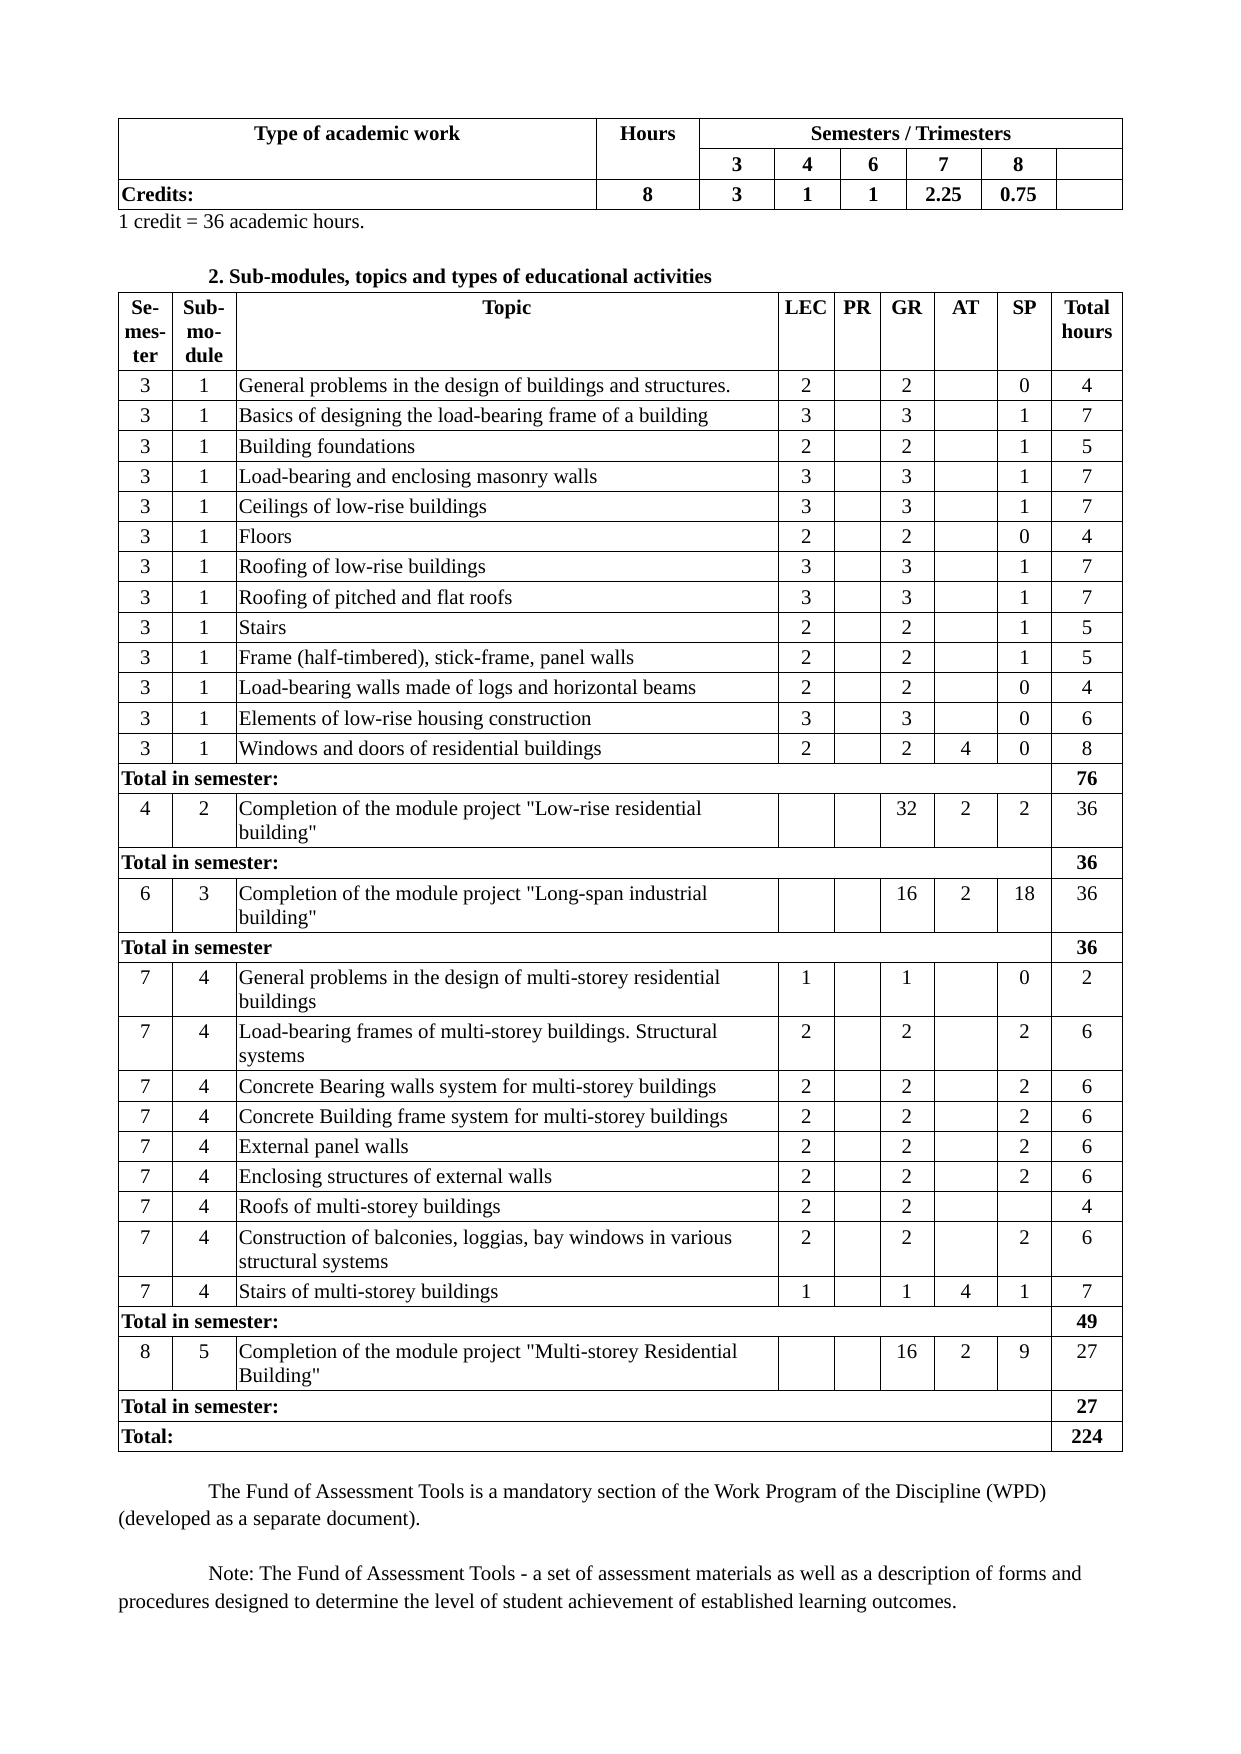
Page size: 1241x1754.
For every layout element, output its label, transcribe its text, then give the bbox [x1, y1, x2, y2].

table_cell 1 [173, 462, 236, 491]
table_cell 3 [119, 734, 172, 763]
table_cell Building foundations [237, 431, 778, 461]
table_cell [935, 673, 997, 702]
table_cell 3 [779, 462, 834, 491]
table_cell Completion of the module project "Low-rise residential building" [237, 794, 778, 847]
table_cell 1 [173, 431, 236, 461]
table_cell [835, 1222, 880, 1276]
table_cell 2 [173, 794, 236, 847]
table_cell 2 [881, 1162, 934, 1191]
table_cell 7 [119, 963, 172, 1016]
table_cell 1 [841, 180, 906, 209]
table_cell [835, 431, 880, 461]
table_cell 2 [779, 734, 834, 763]
table_cell General problems in the design of multi-storey residential buildings [237, 963, 778, 1016]
table_cell 2 [881, 1102, 934, 1131]
table_cell 1 [173, 613, 236, 642]
table_cell 3 [881, 582, 934, 612]
table_cell 2 [998, 1162, 1051, 1191]
table_cell 4 [1052, 1192, 1122, 1221]
table_cell 3 [119, 462, 172, 491]
table_cell 3 [700, 149, 774, 178]
table_cell 32 [881, 794, 934, 847]
table_cell 4 [775, 149, 840, 178]
table_cell 4 [173, 1277, 236, 1306]
table_cell 1 [173, 492, 236, 521]
table_cell [935, 431, 997, 461]
table_cell 4 [173, 1017, 236, 1070]
table_cell [935, 703, 997, 732]
table_cell [835, 1337, 880, 1390]
table_header Topic [237, 293, 778, 370]
table_cell 0.75 [982, 180, 1056, 209]
table_cell 4 [173, 1102, 236, 1131]
table_cell 6 [1052, 1162, 1122, 1191]
table_cell 1 [779, 1277, 834, 1306]
table_cell [835, 371, 880, 400]
table_cell 6 [841, 149, 906, 178]
table_cell [935, 582, 997, 612]
table_cell 1 [998, 552, 1051, 581]
table_cell 7 [1052, 552, 1122, 581]
table_cell 1 [775, 180, 840, 209]
table_cell [935, 1017, 997, 1070]
table_cell General problems in the design of buildings and structures. [237, 371, 778, 400]
table_cell 2 [779, 1102, 834, 1131]
table_cell 2 [779, 1132, 834, 1161]
table_cell [935, 1222, 997, 1276]
table_cell 2 [779, 673, 834, 702]
table_cell [935, 371, 997, 400]
table_cell Frame (half-timbered), stick-frame, panel walls [237, 643, 778, 672]
table_cell 7 [119, 1132, 172, 1161]
table_header GR [881, 293, 934, 370]
table_cell 36 [1052, 933, 1122, 962]
table_cell 16 [881, 879, 934, 932]
table_cell 2 [779, 1222, 834, 1276]
table_cell 4 [173, 1192, 236, 1221]
table_cell 0 [998, 371, 1051, 400]
table_cell [935, 462, 997, 491]
table_cell 7 [119, 1222, 172, 1276]
table_cell 5 [1052, 643, 1122, 672]
table_cell 27 [1052, 1337, 1122, 1390]
table_cell 3 [119, 552, 172, 581]
table_cell 7 [1052, 582, 1122, 612]
table_cell 1 [173, 371, 236, 400]
table_cell 1 [998, 431, 1051, 461]
table_cell 3 [779, 552, 834, 581]
table_cell 27 [1052, 1391, 1122, 1421]
table_cell 3 [119, 643, 172, 672]
table_cell 2 [779, 1071, 834, 1101]
table_cell [935, 1102, 997, 1131]
table_cell 4 [935, 1277, 997, 1306]
table_cell 5 [173, 1337, 236, 1390]
table_cell 4 [119, 794, 172, 847]
table_cell [935, 1192, 997, 1221]
table_header AT [935, 293, 997, 370]
table_cell 6 [119, 879, 172, 932]
table_cell [835, 1277, 880, 1306]
table_cell Total in semester: [119, 764, 1051, 793]
table_cell 4 [173, 1132, 236, 1161]
table_cell Floors [237, 522, 778, 551]
table_cell [835, 613, 880, 642]
table_cell 2 [998, 794, 1051, 847]
table_cell 3 [119, 371, 172, 400]
table_cell 3 [119, 401, 172, 430]
table_cell Roofing of low-rise buildings [237, 552, 778, 581]
table_cell 6 [1052, 1222, 1122, 1276]
table_cell 3 [700, 180, 774, 209]
table_cell 1 [173, 643, 236, 672]
table_cell 3 [779, 492, 834, 521]
table_cell 7 [907, 149, 981, 178]
table_cell Load-bearing walls made of logs and horizontal beams [237, 673, 778, 702]
table_cell 2 [881, 1132, 934, 1161]
table_cell 4 [173, 1222, 236, 1276]
table_cell 1 [998, 492, 1051, 521]
text The Fund of Assessment Tools is a mandatory section of the Work Program of the Discipline (WPD) (developed as a separate document). [118, 1478, 1122, 1530]
table_cell [835, 794, 880, 847]
table_cell 1 [998, 401, 1051, 430]
table_cell [835, 734, 880, 763]
table_cell 4 [173, 963, 236, 1016]
table_cell Roofing of pitched and flat roofs [237, 582, 778, 612]
table_cell 3 [119, 431, 172, 461]
table_cell 3 [779, 401, 834, 430]
table_cell Concrete Bearing walls system for multi-storey buildings [237, 1071, 778, 1101]
table_cell 3 [173, 879, 236, 932]
table_cell 2 [935, 1337, 997, 1390]
table_cell 16 [881, 1337, 934, 1390]
table_cell 5 [1052, 613, 1122, 642]
table_header LEC [779, 293, 834, 370]
table_cell [835, 703, 880, 732]
table_cell 4 [1052, 371, 1122, 400]
table_cell [835, 879, 880, 932]
table_cell 2 [779, 613, 834, 642]
table_cell 3 [881, 703, 934, 732]
table_cell [779, 794, 834, 847]
table_cell Total: [119, 1422, 1051, 1451]
table_cell 18 [998, 879, 1051, 932]
table_cell [835, 1132, 880, 1161]
table_cell 1 [173, 582, 236, 612]
table_cell 1 [173, 673, 236, 702]
table_cell Elements of low-rise housing construction [237, 703, 778, 732]
table_cell 4 [173, 1162, 236, 1191]
table_cell 3 [119, 673, 172, 702]
table_cell 6 [1052, 1102, 1122, 1131]
table_cell [779, 879, 834, 932]
table_cell 6 [1052, 1071, 1122, 1101]
table_cell 3 [779, 582, 834, 612]
table_cell 4 [1052, 522, 1122, 551]
table_cell [835, 522, 880, 551]
table_cell [935, 643, 997, 672]
table_cell 2 [881, 1071, 934, 1101]
table_cell 6 [1052, 1132, 1122, 1161]
table_cell 2 [998, 1222, 1051, 1276]
table_cell [835, 492, 880, 521]
table_cell [835, 552, 880, 581]
table_cell [835, 643, 880, 672]
table_cell 36 [1052, 848, 1122, 877]
table_cell 6 [1052, 1017, 1122, 1070]
table_cell 4 [173, 1071, 236, 1101]
table_cell 1 [998, 643, 1051, 672]
table_cell 7 [1052, 1277, 1122, 1306]
table_cell 36 [1052, 794, 1122, 847]
table_cell 7 [119, 1162, 172, 1191]
table_cell [835, 462, 880, 491]
table_cell 49 [1052, 1307, 1122, 1336]
table_cell 2 [881, 371, 934, 400]
table_cell 1 [173, 401, 236, 430]
table_cell 2 [881, 1017, 934, 1070]
table_cell [1057, 149, 1122, 178]
table_cell [935, 552, 997, 581]
table_cell 3 [119, 492, 172, 521]
table_cell 2 [881, 643, 934, 672]
table_cell 3 [881, 401, 934, 430]
table_cell 2 [881, 1222, 934, 1276]
table_cell [935, 613, 997, 642]
table_cell Basics of designing the load-bearing frame of a building [237, 401, 778, 430]
table_cell Roofs of multi-storey buildings [237, 1192, 778, 1221]
table_cell 4 [935, 734, 997, 763]
table_cell 1 [173, 734, 236, 763]
table_cell 5 [1052, 431, 1122, 461]
table_cell Enclosing structures of external walls [237, 1162, 778, 1191]
table_cell Completion of the module project "Long-span industrial building" [237, 879, 778, 932]
table_cell Stairs of multi-storey buildings [237, 1277, 778, 1306]
table_cell [835, 1102, 880, 1131]
table_cell Concrete Building frame system for multi-storey buildings [237, 1102, 778, 1131]
table_cell External panel walls [237, 1132, 778, 1161]
table_cell 0 [998, 703, 1051, 732]
table_cell 7 [119, 1277, 172, 1306]
table_cell 2 [779, 643, 834, 672]
table_cell 3 [119, 613, 172, 642]
table_cell [935, 1162, 997, 1191]
table_cell 2 [881, 613, 934, 642]
table_cell 3 [881, 552, 934, 581]
table_cell 36 [1052, 879, 1122, 932]
table_cell Completion of the module project "Multi-storey Residential Building" [237, 1337, 778, 1390]
table_cell 1 [881, 963, 934, 1016]
text 2. Sub-modules, topics and types of educational activities [118, 264, 1122, 288]
table_cell 9 [998, 1337, 1051, 1390]
table_cell [935, 1132, 997, 1161]
table_cell 7 [119, 1192, 172, 1221]
table_cell 2 [998, 1017, 1051, 1070]
table_cell [835, 673, 880, 702]
table_cell 1 [173, 552, 236, 581]
table_cell 4 [1052, 673, 1122, 702]
table_cell [835, 401, 880, 430]
table_header PR [835, 293, 880, 370]
table_cell 76 [1052, 764, 1122, 793]
table_cell Total in semester: [119, 1391, 1051, 1421]
table_cell 3 [119, 703, 172, 732]
text 1 credit = 36 academic hours. [118, 210, 1122, 233]
table_cell 2 [779, 1017, 834, 1070]
table_cell 1 [779, 963, 834, 1016]
table_cell 8 [1052, 734, 1122, 763]
table_cell 7 [119, 1017, 172, 1070]
table_cell Total in semester: [119, 848, 1051, 877]
table_cell 3 [119, 522, 172, 551]
table_header Semesters / Trimesters [700, 119, 1122, 148]
table_header Sub‑ mo‑ dule [173, 293, 236, 370]
text Note: The Fund of Assessment Tools - a set of assessment materials as well as a description of forms and procedures designed to determine the level of student achievement of established learning outcomes. [118, 1561, 1122, 1613]
table_cell 2 [779, 1162, 834, 1191]
table_cell [835, 963, 880, 1016]
table_cell 2 [779, 431, 834, 461]
table_cell 2 [779, 1192, 834, 1221]
table_cell 2 [779, 371, 834, 400]
table_header Hours [597, 119, 699, 178]
table_cell 1 [173, 522, 236, 551]
table_cell 3 [119, 582, 172, 612]
table_cell 6 [1052, 703, 1122, 732]
table_cell 2 [881, 1192, 934, 1221]
table_cell 7 [119, 1071, 172, 1101]
table_cell 1 [881, 1277, 934, 1306]
table_cell 2.25 [907, 180, 981, 209]
table_cell [779, 1337, 834, 1390]
table_header Type of academic work [119, 119, 596, 178]
table_cell 8 [982, 149, 1056, 178]
table_cell 2 [998, 1071, 1051, 1101]
table_header SP [998, 293, 1051, 370]
table_cell [835, 1017, 880, 1070]
table_cell Windows and doors of residential buildings [237, 734, 778, 763]
table_cell [998, 1192, 1051, 1221]
table_cell [835, 1162, 880, 1191]
table_cell 7 [1052, 401, 1122, 430]
table_cell 1 [998, 582, 1051, 612]
table_cell [935, 522, 997, 551]
table_cell Load-bearing frames of multi-storey buildings. Structural systems [237, 1017, 778, 1070]
table_cell 8 [119, 1337, 172, 1390]
table_cell 3 [881, 462, 934, 491]
table_cell 224 [1052, 1422, 1122, 1451]
table_cell [935, 492, 997, 521]
table_cell 1 [173, 703, 236, 732]
table_cell 0 [998, 734, 1051, 763]
table_cell Total in semester: [119, 1307, 1051, 1336]
table_cell 3 [779, 703, 834, 732]
table_cell 2 [779, 522, 834, 551]
table_cell 0 [998, 522, 1051, 551]
table_header Total hours [1052, 293, 1122, 370]
table_cell 7 [119, 1102, 172, 1131]
table_cell 7 [1052, 462, 1122, 491]
table_cell [835, 582, 880, 612]
table_cell [935, 401, 997, 430]
table_header Se‑ mes‑ ter [119, 293, 172, 370]
table_cell 0 [998, 673, 1051, 702]
table_cell [935, 963, 997, 1016]
table_cell 8 [597, 180, 699, 209]
table_cell Total in semester [119, 933, 1051, 962]
table_cell 1 [998, 613, 1051, 642]
table_cell 3 [881, 492, 934, 521]
table_cell 1 [998, 1277, 1051, 1306]
table_cell [835, 1071, 880, 1101]
table_cell 2 [998, 1132, 1051, 1161]
table_cell 2 [881, 673, 934, 702]
table_cell 7 [1052, 492, 1122, 521]
table_cell Construction of balconies, loggias, bay windows in various structural systems [237, 1222, 778, 1276]
table_cell 2 [935, 879, 997, 932]
table_cell 0 [998, 963, 1051, 1016]
table_cell 2 [1052, 963, 1122, 1016]
table_cell Credits: [119, 180, 596, 209]
table_cell 2 [881, 431, 934, 461]
table_cell 2 [998, 1102, 1051, 1131]
table_cell 2 [935, 794, 997, 847]
table_cell Stairs [237, 613, 778, 642]
table_cell [935, 1071, 997, 1101]
table_cell [835, 1192, 880, 1221]
table_cell 2 [881, 734, 934, 763]
table_cell Ceilings of low-rise buildings [237, 492, 778, 521]
table_cell Load-bearing and enclosing masonry walls [237, 462, 778, 491]
table_cell 2 [881, 522, 934, 551]
table_cell 1 [998, 462, 1051, 491]
table_cell [1057, 180, 1122, 209]
